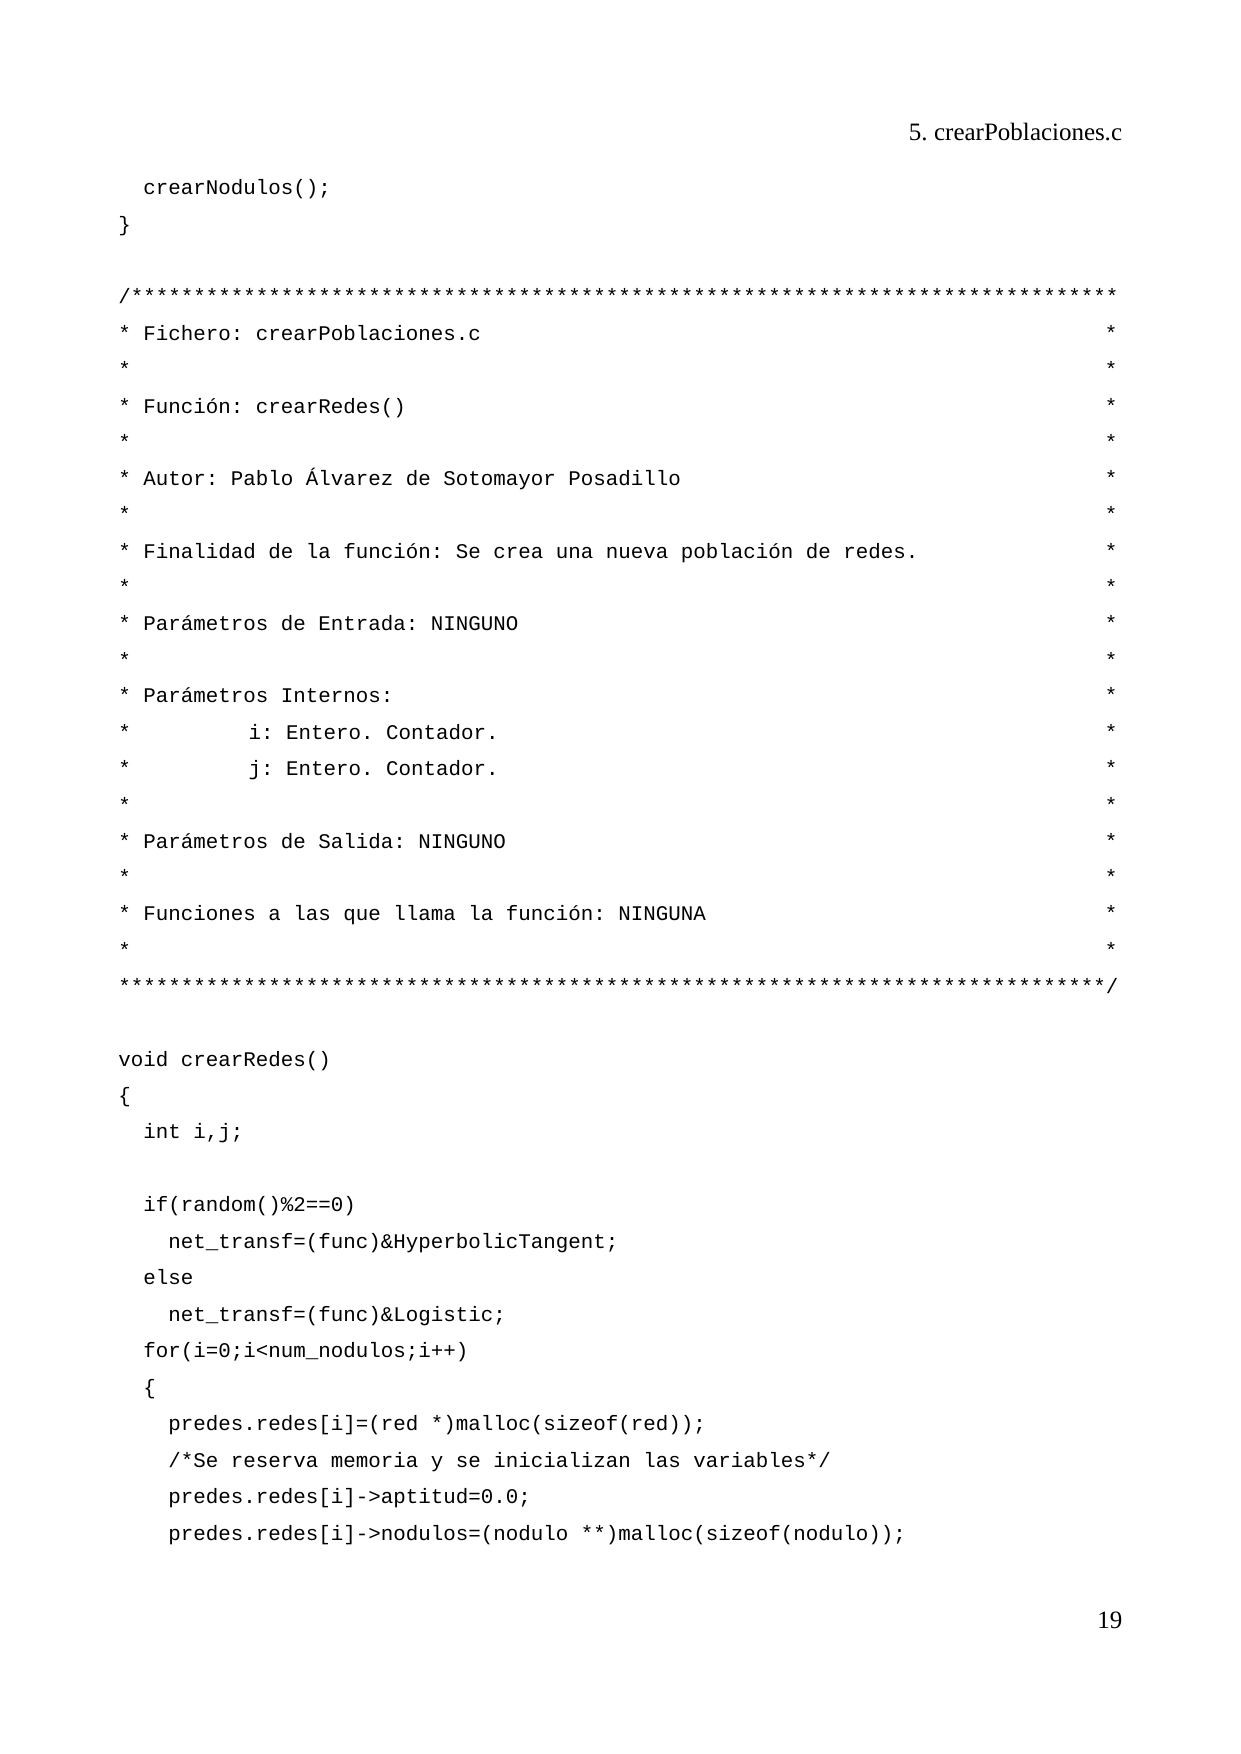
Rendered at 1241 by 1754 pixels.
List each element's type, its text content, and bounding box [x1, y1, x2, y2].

text net_transf=(func)&Logistic; [118, 1304, 1122, 1328]
text * Parámetros Internos: * [118, 685, 1122, 709]
text * Parámetros de Salida: NINGUNO * [118, 831, 1122, 855]
text * Función: crearRedes() * [118, 396, 1122, 420]
text * Parámetros de Entrada: NINGUNO * [118, 613, 1122, 637]
text } [118, 213, 1122, 237]
text * * [118, 359, 1122, 383]
text * * [118, 432, 1122, 456]
text * Fichero: crearPoblaciones.c * [118, 323, 1122, 347]
text * * [118, 504, 1122, 528]
text * j: Entero. Contador. * [118, 758, 1122, 782]
text * i: Entero. Contador. * [118, 722, 1122, 746]
text * * [118, 867, 1122, 891]
text * * [118, 939, 1122, 963]
text { [118, 1377, 1122, 1401]
text * * [118, 649, 1122, 673]
text predes.redes[i]->aptitud=0.0; [118, 1486, 1122, 1510]
text * * [118, 795, 1122, 819]
text int i,j; [118, 1121, 1122, 1145]
text if(random()%2==0) [118, 1194, 1122, 1218]
text predes.redes[i]=(red *)malloc(sizeof(red)); [118, 1413, 1122, 1437]
text * * [118, 577, 1122, 601]
text * Funciones a las que llama la función: NINGUNA * [118, 903, 1122, 927]
text /*Se reserva memoria y se inicializan las variables*/ [118, 1449, 1122, 1473]
text net_transf=(func)&HyperbolicTangent; [118, 1231, 1122, 1255]
text else [118, 1267, 1122, 1291]
text { [118, 1085, 1122, 1109]
text void crearRedes() [118, 1048, 1122, 1072]
text for(i=0;i<num_nodulos;i++) [118, 1340, 1122, 1364]
text /******************************************************************************* [118, 286, 1122, 310]
text * Finalidad de la función: Se crea una nueva población de redes. * [118, 541, 1122, 564]
text * Autor: Pablo Álvarez de Sotomayor Posadillo * [118, 468, 1122, 492]
text predes.redes[i]->nodulos=(nodulo **)malloc(sizeof(nodulo)); [118, 1522, 1122, 1546]
text crearNodulos(); [118, 177, 1122, 201]
text *******************************************************************************/ [118, 976, 1122, 999]
